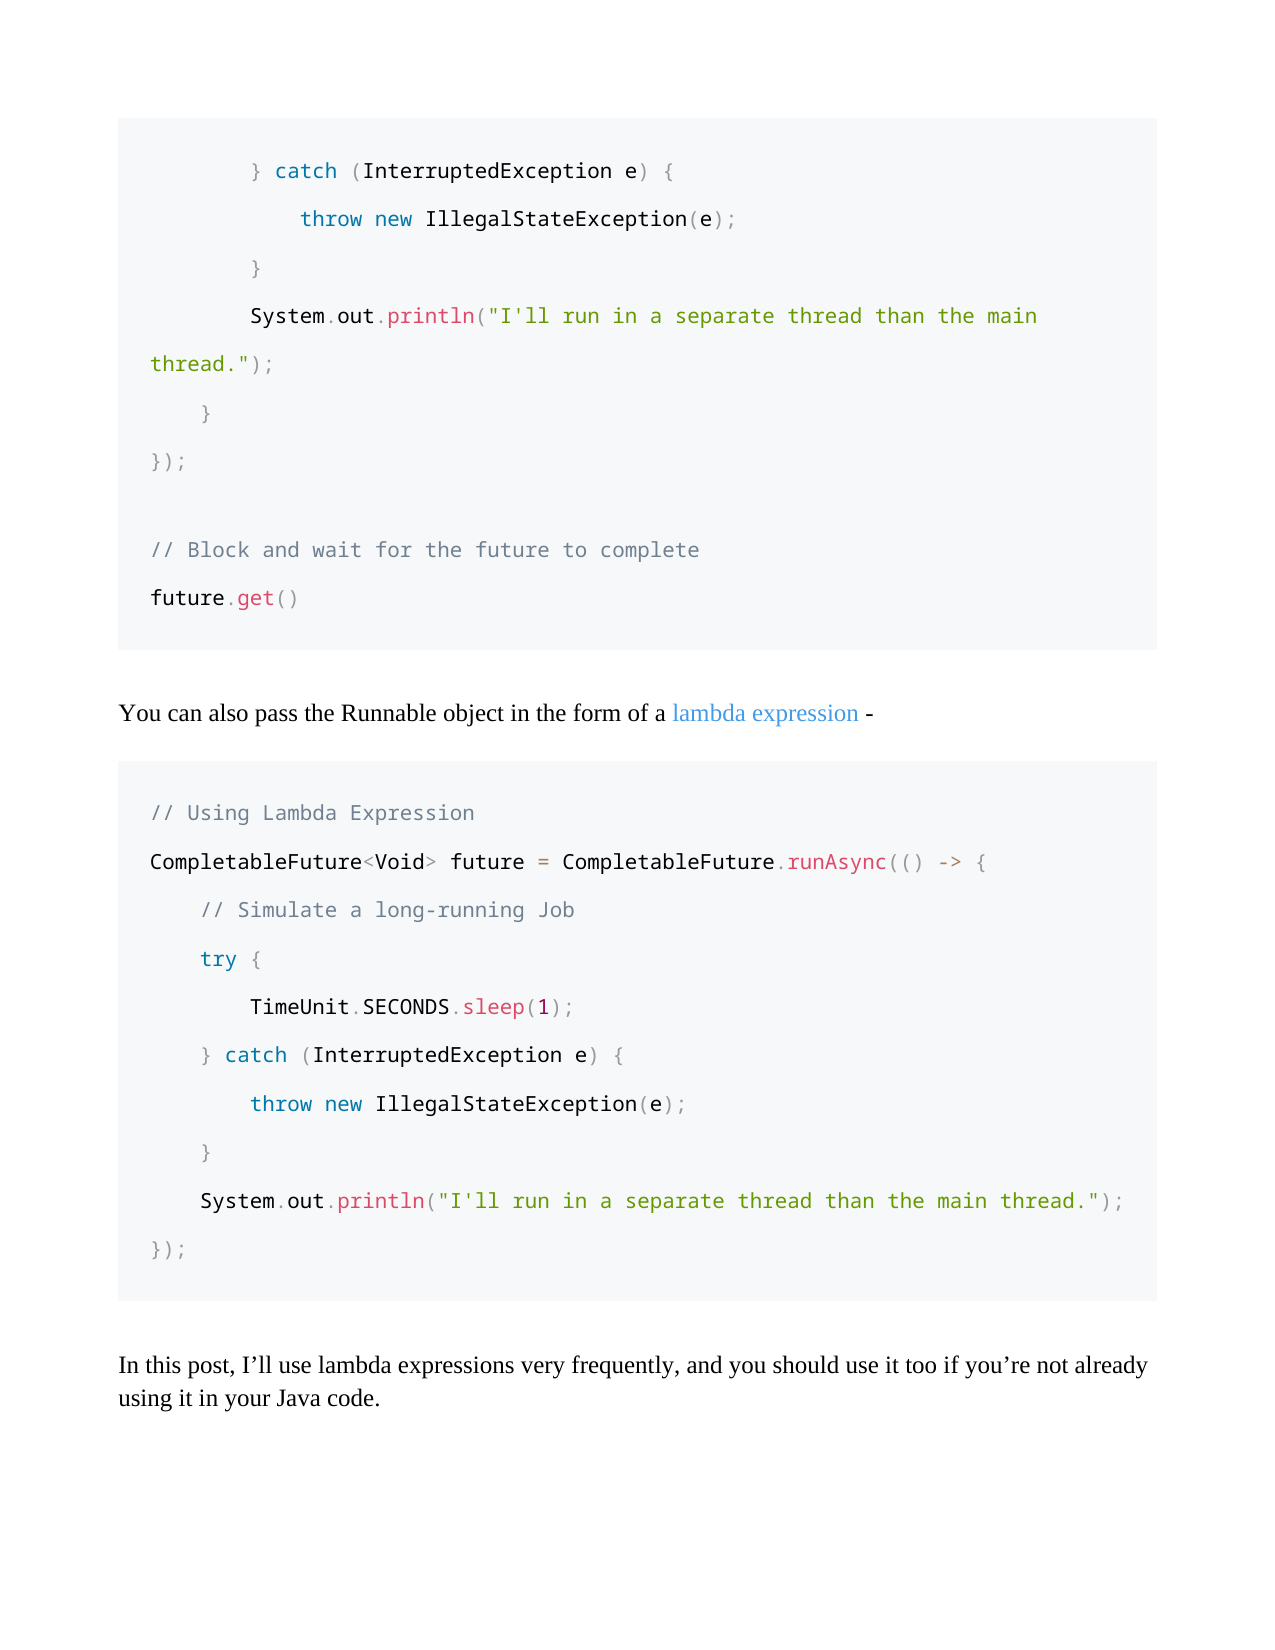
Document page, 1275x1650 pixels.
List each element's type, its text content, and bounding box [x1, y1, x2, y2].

text }); [119, 409, 1157, 457]
text } [340, 216, 346, 225]
text } [615, 1101, 621, 1110]
text } catch (InterruptedException e) { [119, 119, 1157, 167]
text } [665, 216, 671, 225]
text CompletableFuture<Void> future = CompletableFuture.runAsync(() -> { [119, 809, 1157, 858]
text } [119, 215, 1157, 263]
text // Block and wait for the future to complete [119, 497, 1157, 545]
text You can also pass the Runnable object in the form of a lambda expression - [118, 698, 1157, 727]
text // Using Lambda Expression [119, 762, 1157, 809]
text throw new IllegalStateException(e); [119, 1051, 1157, 1100]
text throw new IllegalStateException(e); [119, 167, 1157, 215]
text }); [119, 1197, 1157, 1300]
text } [290, 1101, 296, 1110]
text } [119, 360, 1157, 409]
text System.out.println("I'll run in a separate thread than the main thread."); [119, 263, 1157, 360]
text } [119, 1100, 1157, 1148]
text future.get() [119, 545, 1157, 649]
text } [351, 1100, 359, 1108]
text } [427, 1100, 433, 1110]
text TimeUnit.SECONDS.sleep(1); [119, 954, 1157, 1003]
text } [477, 215, 483, 225]
text } [215, 360, 221, 370]
text In this post, I’ll use lambda expressions very frequently, and you should use it too if you’re not already using it in your Java code. [118, 1350, 1157, 1411]
text System.out.println("I'll run in a separate thread than the main thread."); [119, 1148, 1157, 1197]
text } catch (InterruptedException e) { [119, 1003, 1157, 1051]
text } [301, 1100, 309, 1108]
text // Simulate a long-running Job [119, 858, 1157, 906]
text } [401, 215, 409, 223]
text try { [119, 906, 1157, 954]
text } [351, 215, 359, 223]
